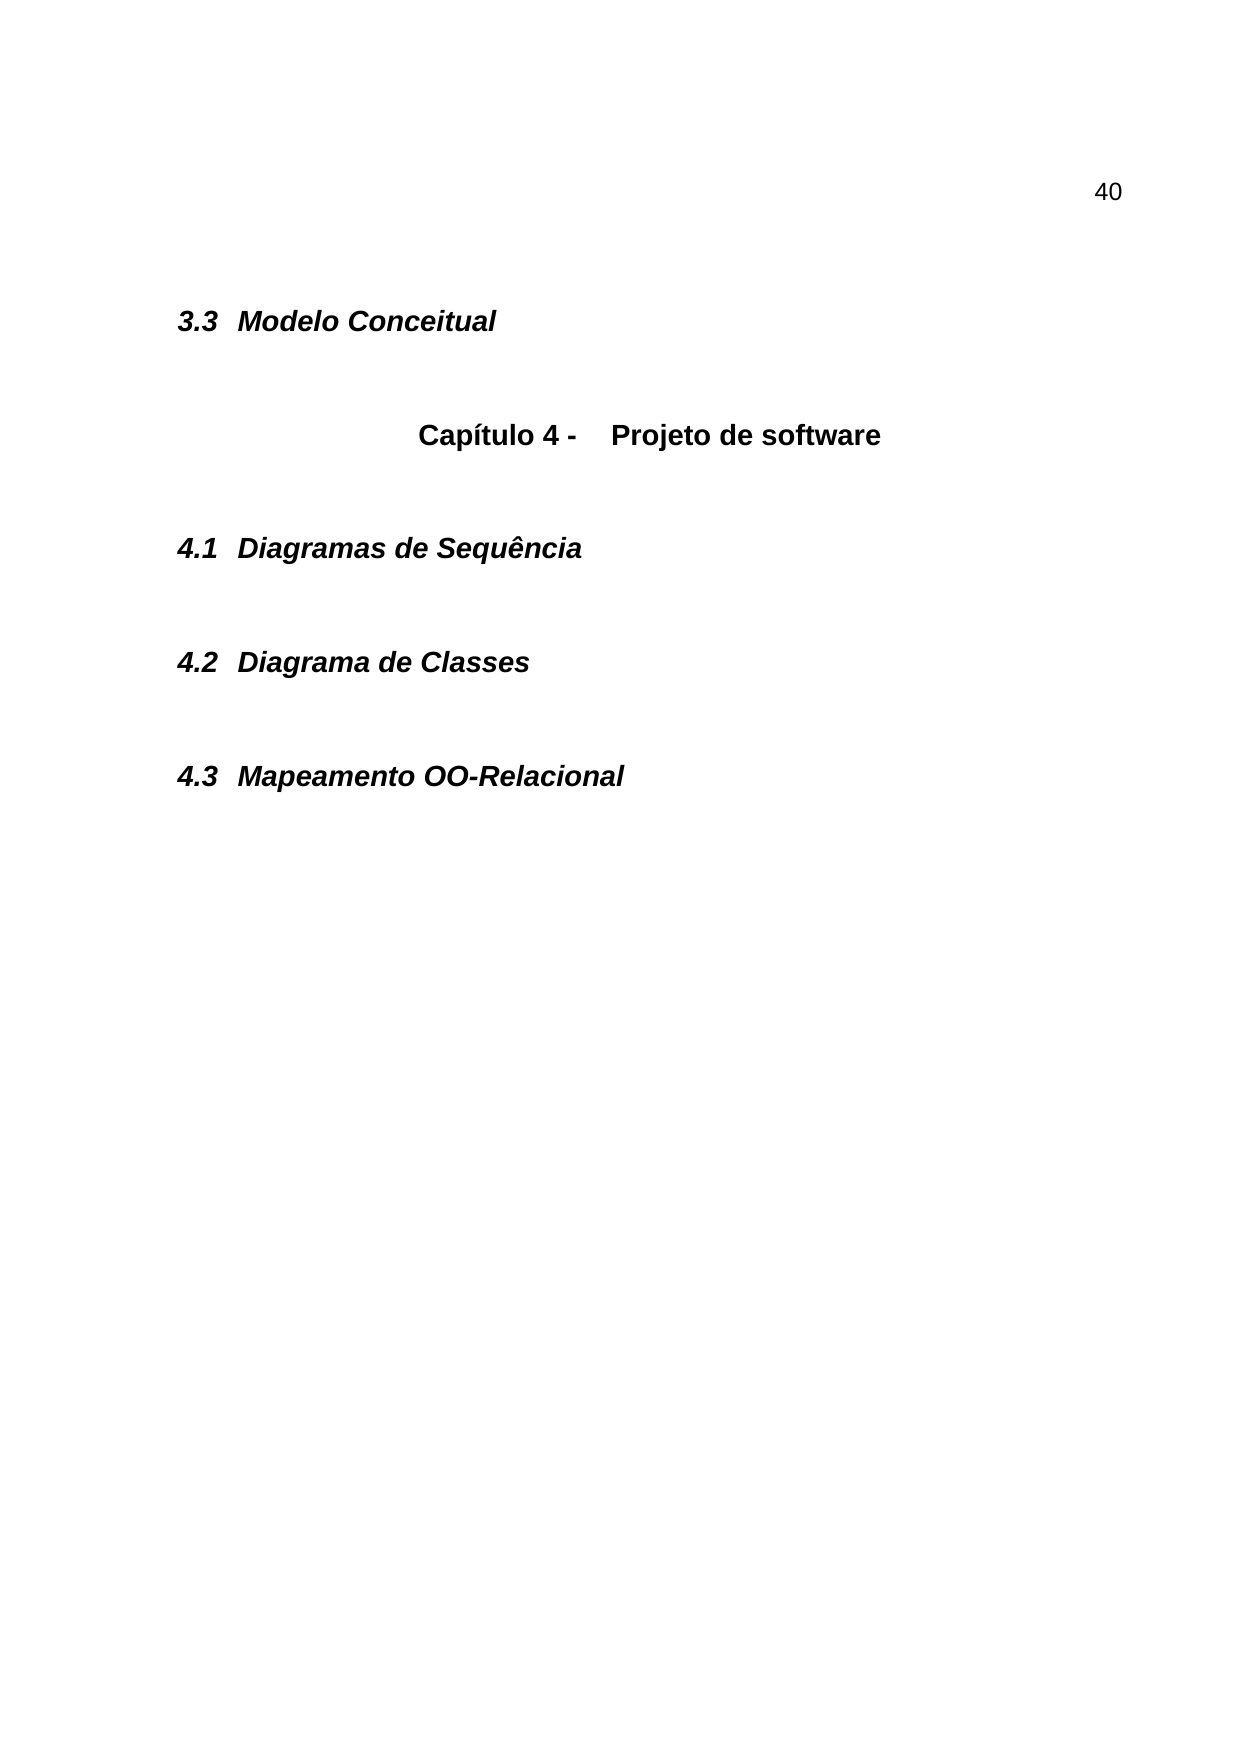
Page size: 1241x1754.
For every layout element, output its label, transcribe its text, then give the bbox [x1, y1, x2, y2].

subtitle Mapeamento OO-Relacional [177, 759, 1122, 793]
subtitle Diagramas de Sequência [177, 531, 1122, 564]
subtitle Diagrama de Classes [177, 645, 1122, 678]
subtitle Modelo Conceitual [177, 304, 1122, 338]
subtitle Projeto de software [177, 418, 1122, 452]
